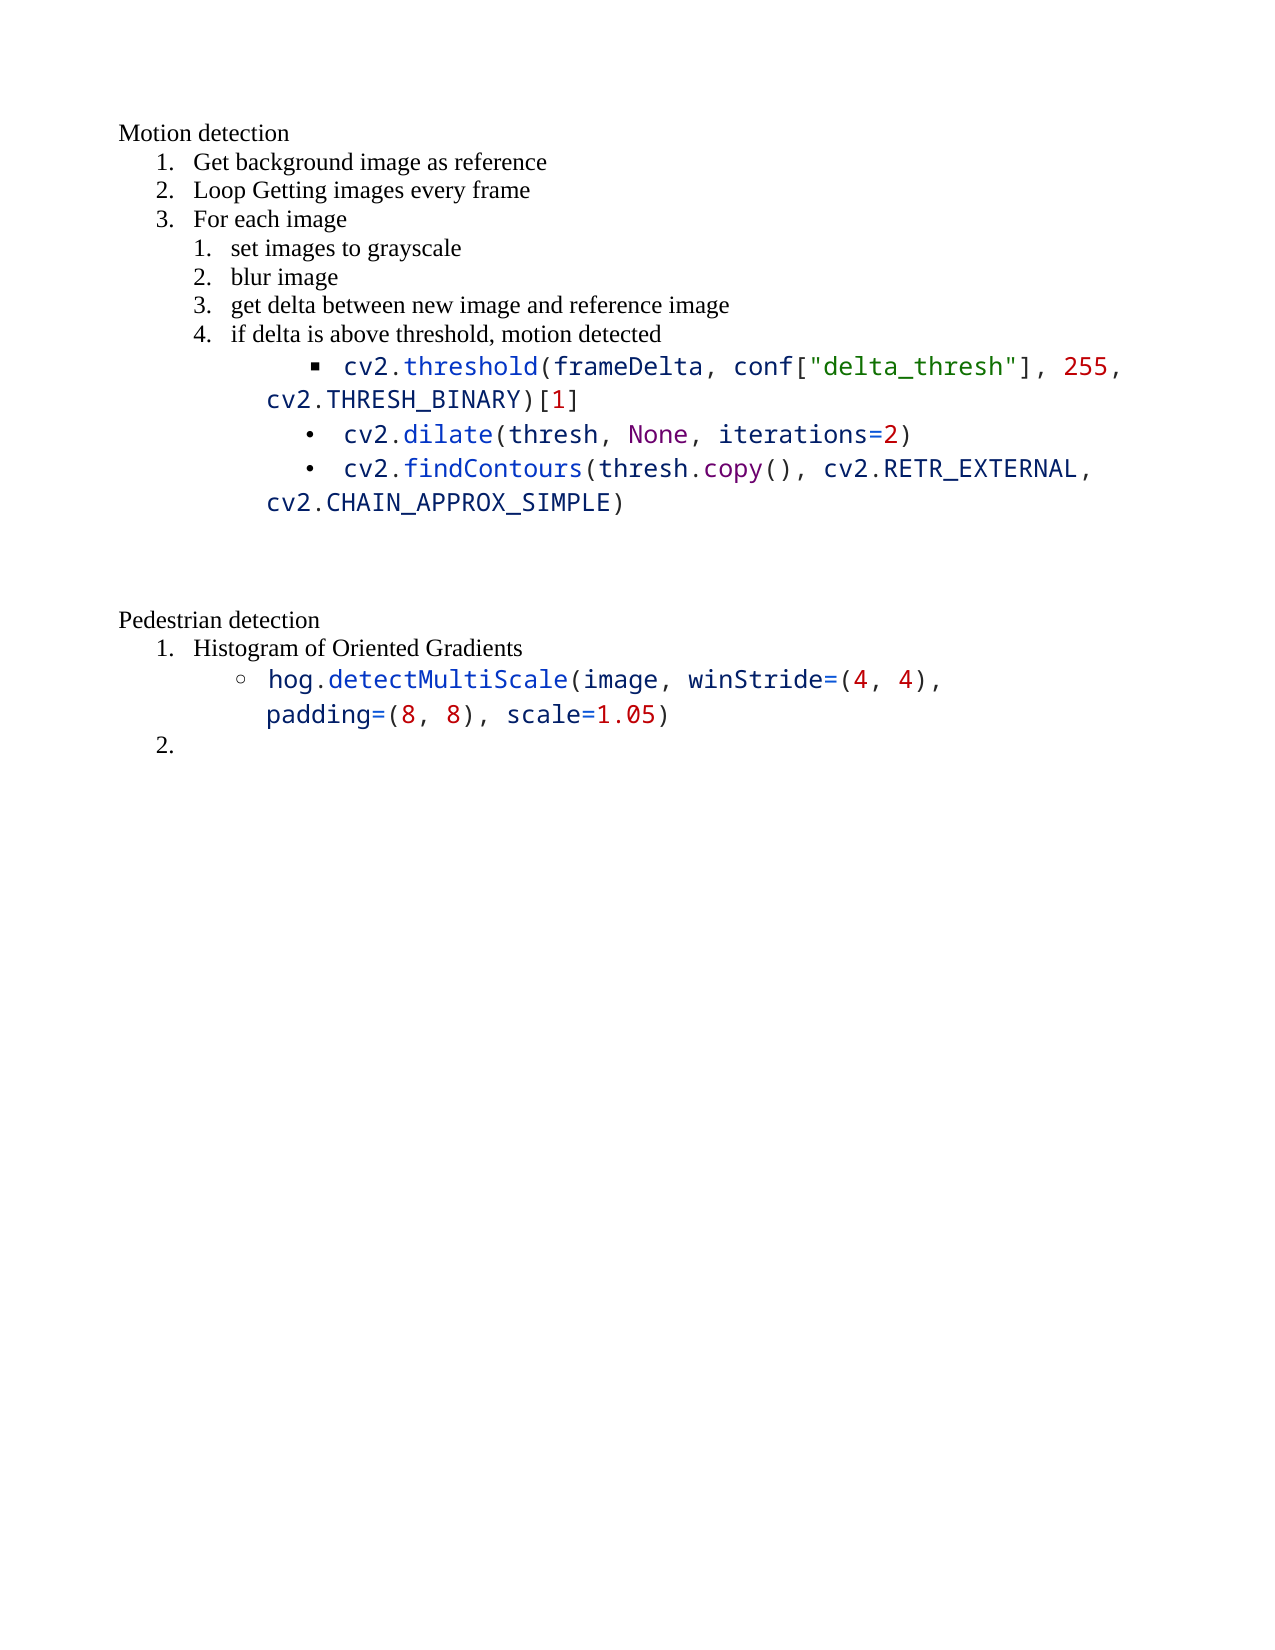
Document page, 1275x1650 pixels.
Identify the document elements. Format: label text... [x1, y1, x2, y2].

list cv2.dilate(thresh, None, iterations=2) [306, 416, 1157, 450]
list Histogram of Oriented Gradients [156, 633, 1157, 662]
list cv2.findContours(thresh.copy(), cv2.RETR_EXTERNAL, [306, 450, 1157, 484]
text cv2.CHAIN_APPROX_SIMPLE) [118, 484, 1157, 518]
list hog.detectMultiScale(image, winStride=(4, 4), [231, 662, 1157, 696]
text cv2.THRESH_BINARY)[1] [118, 382, 1157, 416]
list set images to grayscale [193, 233, 1157, 262]
text Motion detection [118, 118, 1157, 147]
text padding=(8, 8), scale=1.05) [118, 696, 1157, 730]
list cv2.threshold(frameDelta, conf["delta_thresh"], 255, [306, 348, 1157, 382]
list if delta is above threshold, motion detected [193, 319, 1157, 348]
text Pedestrian detection [118, 605, 1157, 633]
list get delta between new image and reference image [193, 291, 1157, 319]
list Get background image as reference [156, 147, 1157, 176]
list Loop Getting images every frame [156, 176, 1157, 204]
list For each image [156, 204, 1157, 233]
list blur image [193, 262, 1157, 291]
